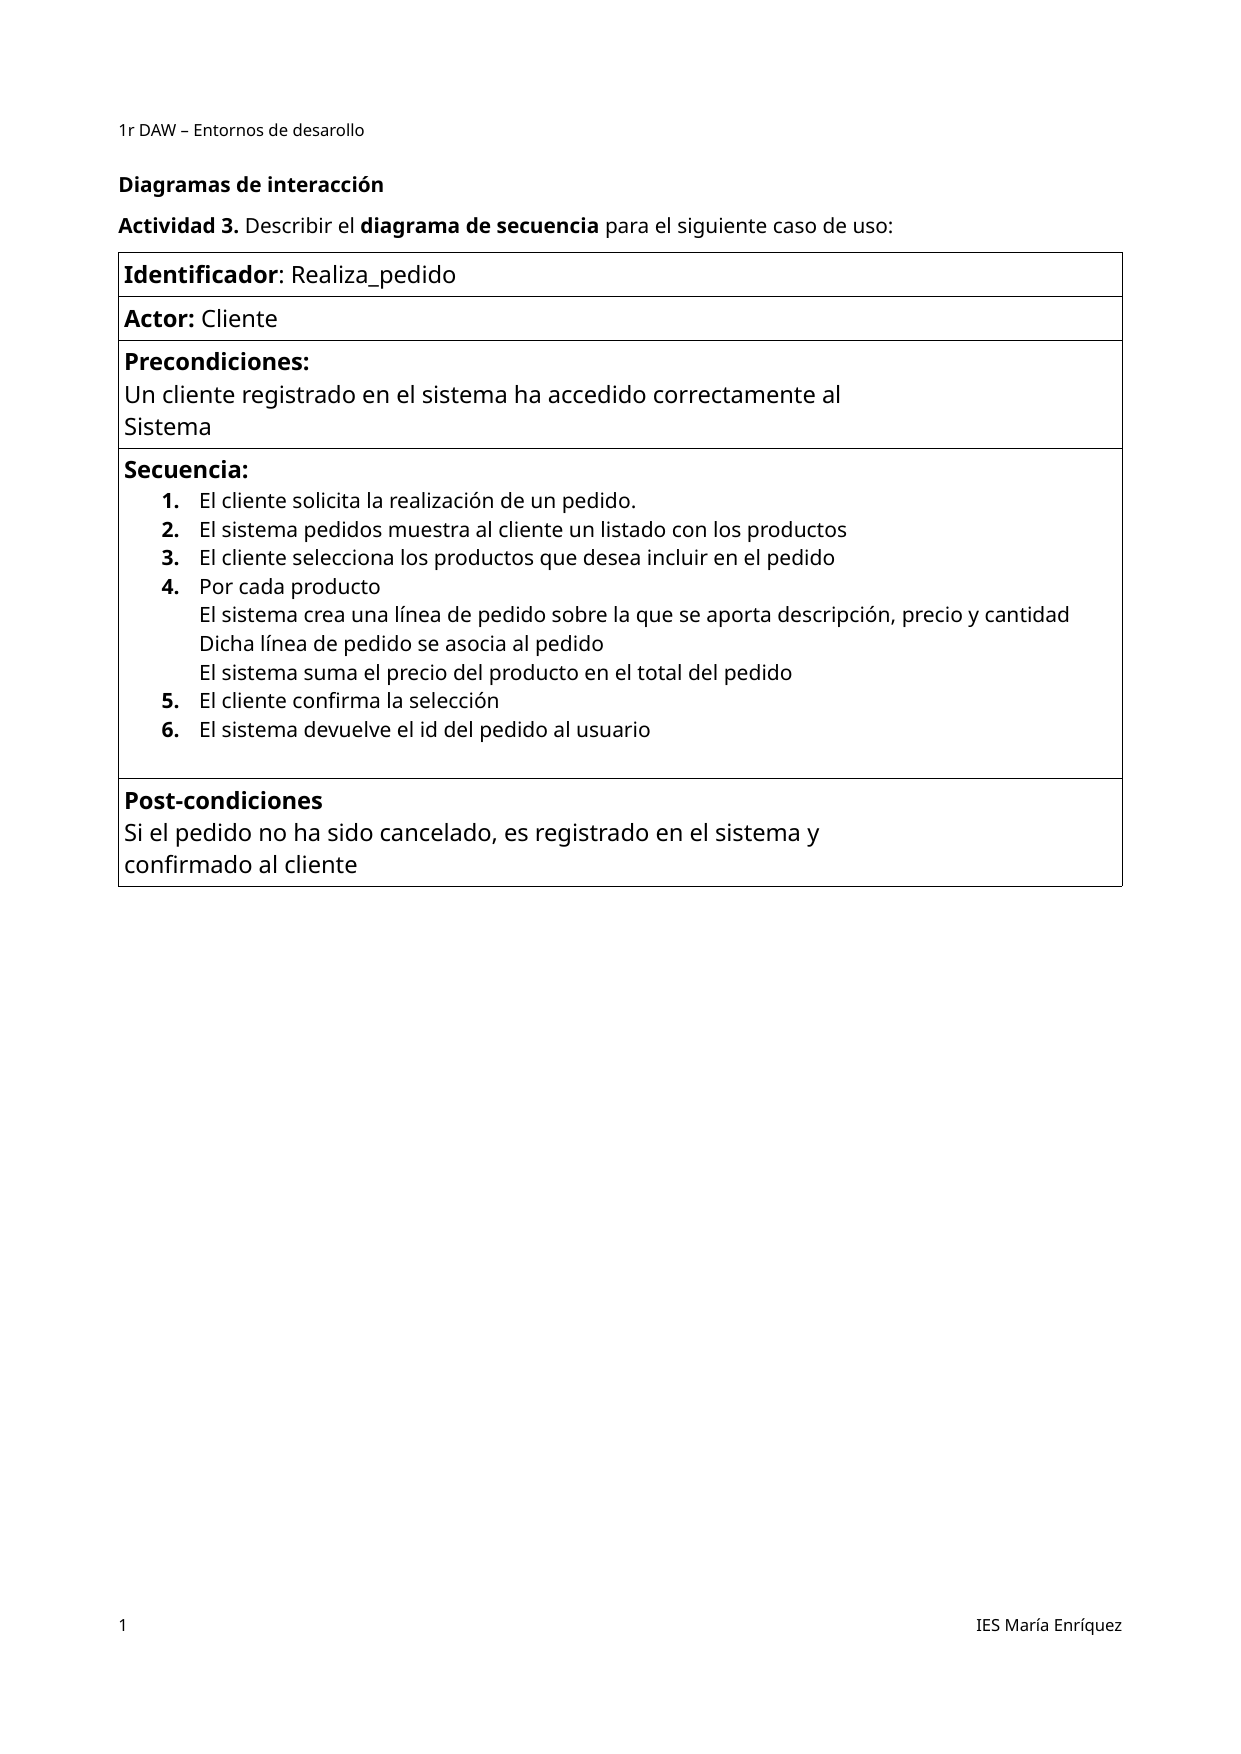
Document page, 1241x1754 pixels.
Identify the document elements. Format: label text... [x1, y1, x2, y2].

table_header Identificador: Realiza_pedido [119, 253, 1122, 296]
table_cell Actor: Cliente [119, 297, 1122, 340]
text Actividad 3. Describir el diagrama de secuencia para el siguiente caso de uso: [118, 211, 1122, 240]
table_cell Post-condiciones Si el pedido no ha sido cancelado, es registrado en el sistema y confirmado al cliente [119, 779, 1122, 886]
table_cell Secuencia: El cliente solicita la realización de un pedido. El sistema pedidos muestra al cliente un listado con los productos El cliente selecciona los productos que desea incluir en el pedido Por cada producto El sistema crea una línea de pedido sobre la que se aporta descripción, precio y cantidad Dicha línea de pedido se asocia al pedido El sistema suma el precio del producto en el total del pedido El cliente confirma la selección El sistema devuelve el id del pedido al usuario [119, 449, 1122, 778]
table_cell Precondiciones: Un cliente registrado en el sistema ha accedido correctamente al Sistema [119, 341, 1122, 448]
text Diagramas de interacción [118, 170, 1122, 199]
